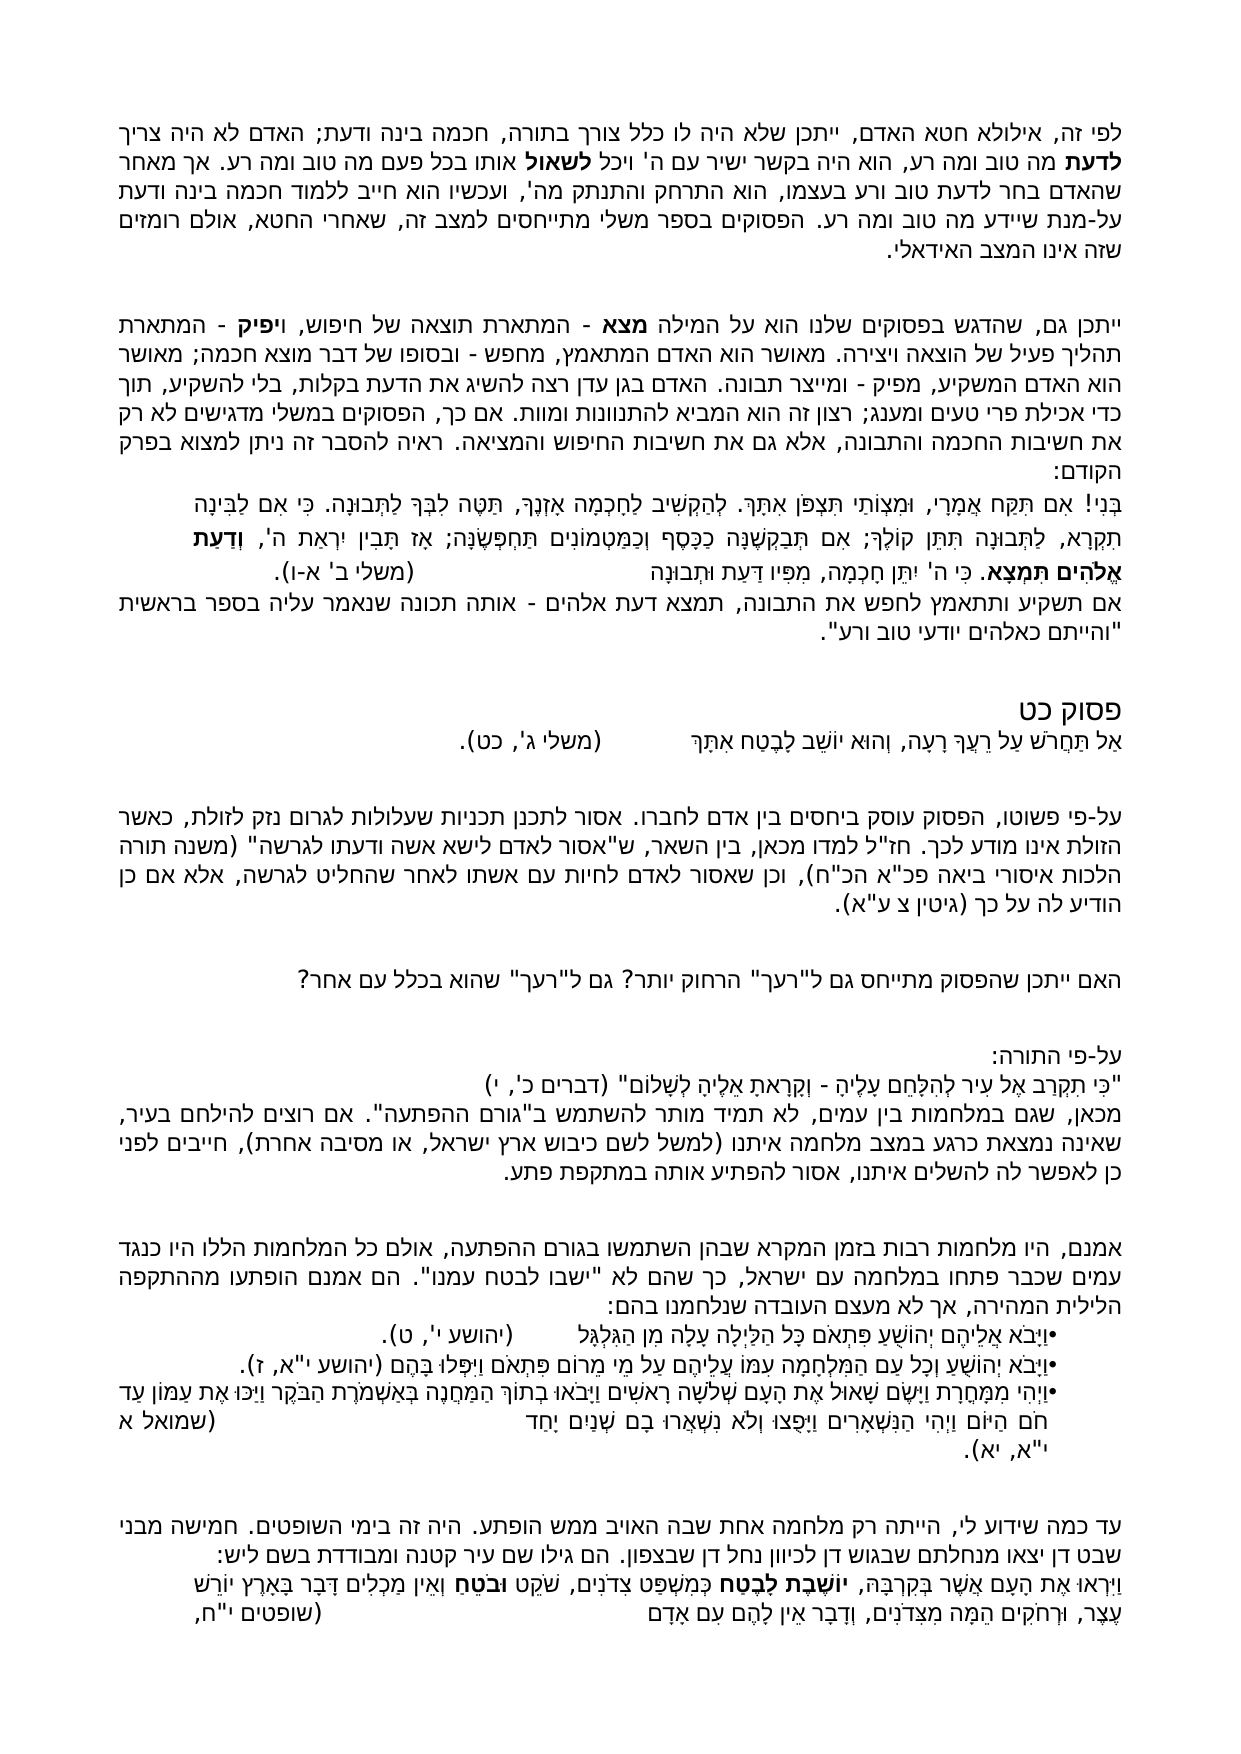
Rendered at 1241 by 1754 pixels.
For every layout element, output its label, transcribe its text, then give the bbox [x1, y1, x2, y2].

list וַיָּבֹא יְהוֹשֻׁעַ וְכָל עַם הַמִּלְחָמָה עִמּוֹ עֲלֵיהֶם עַל מֵי מֵרוֹם פִּתְאֹם וַיִּפְּלוּ בָּהֶם (יהושע י"א, ז). [118, 1350, 1078, 1379]
text אַל תַּחֲרֹשׁ עַל רֵעֲךָ רָעָה, וְהוּא יוֹשֵׁב לָבֶטַח אִתָּךְ (משלי ג', כט). [193, 726, 1122, 755]
text לפי זה, אילולא חטא האדם, ייתכן שלא היה לו כלל צורך בתורה, חכמה בינה ודעת; האדם לא היה צריך לדעת מה טוב ומה רע, הוא היה בקשר ישיר עם ה' ויכל לשאול אותו בכל פעם מה טוב ומה רע. אך מאחר שהאדם בחר לדעת טוב ורע בעצמו, הוא התרחק והתנתק מה', ועכשיו הוא חייב ללמוד חכמה בינה ודעת על-מנת שיידע מה טוב ומה רע. הפסוקים בספר משלי מתייחסים למצב זה, שאחרי החטא, אולם רומזים שזה אינו המצב האידאלי. [118, 118, 1122, 264]
text אם תשקיע ותתאמץ לחפש את התבונה, תמצא דעת אלהים - אותה תכונה שנאמר עליה בספר בראשית "והייתם כאלהים יודעי טוב ורע". [118, 588, 1122, 646]
list וַיָּבֹא אֲלֵיהֶם יְהוֹשֻׁעַ פִּתְאֹם כָּל הַלַּיְלָה עָלָה מִן הַגִּלְגָּל (יהושע י', ט). [118, 1321, 1078, 1350]
text האם ייתכן שהפסוק מתייחס גם ל"רעך" הרחוק יותר? גם ל"רעך" שהוא בכלל עם אחר? [118, 965, 1122, 994]
text ייתכן גם, שהדגש בפסוקים שלנו הוא על המילה מצא - המתארת תוצאה של חיפוש, ויפיק - המתארת תהליך פעיל של הוצאה ויצירה. מאושר הוא האדם המתאמץ, מחפש - ובסופו של דבר מוצא חכמה; מאושר הוא האדם המשקיע, מפיק - ומייצר תבונה. האדם בגן עדן רצה להשיג את הדעת בקלות, בלי להשקיע, תוך כדי אכילת פרי טעים ומענג; רצון זה הוא המביא להתנוונות ומוות. אם כך, הפסוקים במשלי מדגישים לא רק את חשיבות החכמה והתבונה, אלא גם את חשיבות החיפוש והמציאה. ראיה להסבר זה ניתן למצוא בפרק הקודם: [118, 311, 1122, 486]
text על-פי התורה: [118, 1041, 1122, 1070]
text עד כמה שידוע לי, הייתה רק מלחמה אחת שבה האויב ממש הופתע. היה זה בימי השופטים. חמישה מבני שבט דן יצאו מנחלתם שבגוש דן לכיוון נחל דן שבצפון. הם גילו שם עיר קטנה ומבודדת בשם ליש: [118, 1511, 1122, 1569]
text מכאן, שגם במלחמות בין עמים, לא תמיד מותר להשתמש ב"גורם ההפתעה". אם רוצים להילחם בעיר, שאינה נמצאת כרגע במצב מלחמה איתנו (למשל לשם כיבוש ארץ ישראל, או מסיבה אחרת), חייבים לפני כן לאפשר לה להשלים איתנו, אסור להפתיע אותה במתקפת פתע. [118, 1099, 1122, 1187]
text וַיִּרְאוּ אֶת הָעָם אֲשֶׁר בְּקִרְבָּהּ, יוֹשֶׁבֶת לָבֶטַח כְּמִשְׁפַּט צִדֹנִים, שֹׁקֵט וּבֹטֵחַ וְאֵין מַכְלִים דָּבָר בָּאָרֶץ יוֹרֵשׁ עֶצֶר, וּרְחֹקִים הֵמָּה מִצִּדֹנִים, וְדָבָר אֵין לָהֶם עִם אָדָם (שופטים י"ח, [193, 1569, 1122, 1627]
text אמנם, היו מלחמות רבות בזמן המקרא שבהן השתמשו בגורם ההפתעה, אולם כל המלחמות הללו היו כנגד עמים שכבר פתחו במלחמה עם ישראל, כך שהם לא "ישבו לבטח עמנו". הם אמנם הופתעו מההתקפה הלילית המהירה, אך לא מעצם העובדה שנלחמנו בהם: [118, 1233, 1122, 1321]
list וַיְהִי מִמָּחֳרָת וַיָּשֶׂם שָׁאוּל אֶת הָעָם שְׁלֹשָׁה רָאשִׁים וַיָּבֹאוּ בְתוֹךְ הַמַּחֲנֶה בְּאַשְׁמֹרֶת הַבֹּקֶר וַיַּכּוּ אֶת עַמּוֹן עַד חֹם הַיּוֹם וַיְהִי הַנִּשְׁאָרִים וַיָּפֻצוּ וְלֹא נִשְׁאֲרוּ בָם שְׁנַיִם יָחַד (שמואל א י"א, יא). [118, 1379, 1078, 1464]
text על-פי פשוטו, הפסוק עוסק ביחסים בין אדם לחברו. אסור לתכנן תכניות שעלולות לגרום נזק לזולת, כאשר הזולת אינו מודע לכך. חז"ל למדו מכאן, בין השאר, ש"אסור לאדם לישא אשה ודעתו לגרשה" (משנה תורה הלכות איסורי ביאה פכ"א הכ"ח), וכן שאסור לאדם לחיות עם אשתו לאחר שהחליט לגרשה, אלא אם כן הודיע לה על כך (גיטין צ ע"א). [118, 802, 1122, 918]
text בְּנִי! אִם תִּקַּח אֲמָרָי, וּמִצְו‍ֹתַי תִּצְפֹּן אִתָּךְ. לְהַקְשִׁיב לַחָכְמָה אָזְנֶךָ, תַּטֶּה לִבְּךָ לַתְּבוּנָה. כִּי אִם לַבִּינָה תִקְרָא, לַתְּבוּנָה תִּתֵּן קוֹלֶךָ; אִם תְּבַקְשֶׁנָּה כַכָּסֶף וְכַמַּטְמוֹנִים תַּחְפְּשֶׂנָּה; אָז תָּבִין יִרְאַת ה', וְדַעַת אֱלֹהִים תִּמְצָא. כִּי ה' יִתֵּן חָכְמָה, מִפִּיו דַּעַת וּתְבוּנָה (משלי ב' א-ו). [193, 486, 1122, 588]
text "כִּי תִקְרַב אֶל עִיר לְהִלָּחֵם עָלֶיהָ - וְקָרָאתָ אֵלֶיהָ לְשָׁלוֹם" (דברים כ', י) [193, 1070, 1122, 1099]
text פסוק כט [118, 693, 1122, 726]
